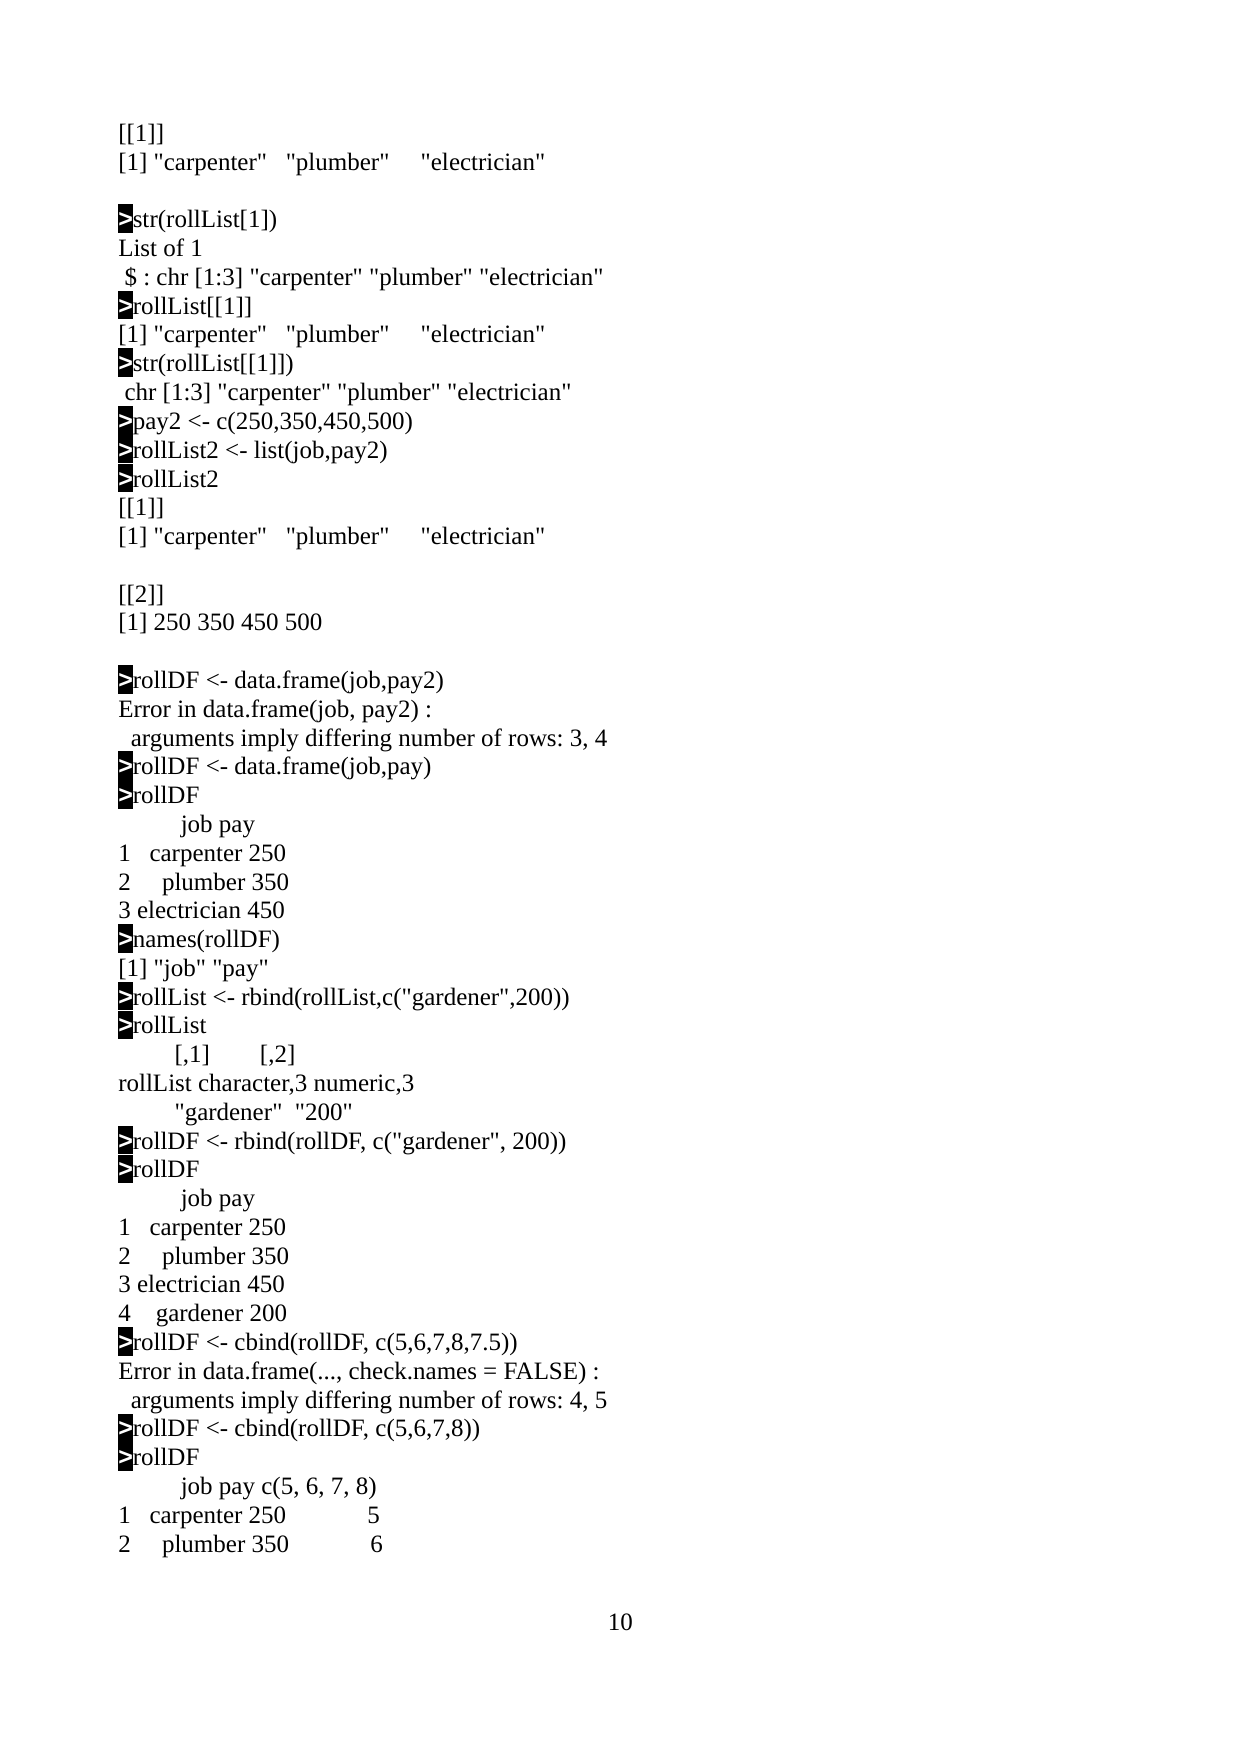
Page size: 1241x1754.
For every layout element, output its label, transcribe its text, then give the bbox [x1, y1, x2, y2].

text [1] 250 350 450 500 [118, 607, 1122, 636]
text 3 electrician 450 [118, 1269, 1122, 1298]
text 3 electrician 450 [118, 895, 1122, 924]
text >pay2 <- c(250,350,450,500) [118, 406, 1122, 435]
text 1 carpenter 250 [118, 1212, 1122, 1241]
text >rollDF <- cbind(rollDF, c(5,6,7,8,7.5)) [118, 1327, 1122, 1356]
text job pay [118, 1183, 1122, 1212]
text 1 carpenter 250 [118, 838, 1122, 867]
text >rollDF <- data.frame(job,pay2) [118, 665, 1122, 694]
text 2 plumber 350 6 [118, 1529, 1122, 1557]
text >str(rollList[[1]]) [118, 348, 1122, 377]
text 1 carpenter 250 5 [118, 1500, 1122, 1529]
text [1] "job" "pay" [118, 953, 1122, 982]
text arguments imply differing number of rows: 3, 4 [118, 723, 1122, 751]
text >rollDF [118, 780, 1122, 809]
text >rollDF <- data.frame(job,pay) [118, 751, 1122, 780]
text [1] "carpenter" "plumber" "electrician" [118, 521, 1122, 550]
text >rollDF <- rbind(rollDF, c("gardener", 200)) [118, 1126, 1122, 1154]
text "gardener" "200" [118, 1097, 1122, 1126]
text >rollList <- rbind(rollList,c("gardener",200)) [118, 982, 1122, 1011]
text Error in data.frame(..., check.names = FALSE) : [118, 1356, 1122, 1385]
text 2 plumber 350 [118, 867, 1122, 895]
text job pay [118, 809, 1122, 838]
text List of 1 [118, 233, 1122, 262]
text >rollList[[1]] [118, 291, 1122, 319]
text job pay c(5, 6, 7, 8) [118, 1471, 1122, 1500]
text >rollDF [118, 1154, 1122, 1183]
text arguments imply differing number of rows: 4, 5 [118, 1385, 1122, 1413]
text 2 plumber 350 [118, 1241, 1122, 1269]
text [[1]] [118, 492, 1122, 521]
text >rollList2 <- list(job,pay2) [118, 435, 1122, 464]
text >rollList [118, 1011, 1122, 1039]
text 4 gardener 200 [118, 1298, 1122, 1327]
text >rollList2 [118, 464, 1122, 492]
text >names(rollDF) [118, 924, 1122, 953]
text [[1]] [118, 118, 1122, 147]
text [1] "carpenter" "plumber" "electrician" [118, 319, 1122, 348]
text >rollDF [118, 1442, 1122, 1471]
text >str(rollList[1]) [118, 204, 1122, 233]
text Error in data.frame(job, pay2) : [118, 694, 1122, 723]
text chr [1:3] "carpenter" "plumber" "electrician" [118, 377, 1122, 406]
text rollList character,3 numeric,3 [118, 1068, 1122, 1097]
text $ : chr [1:3] "carpenter" "plumber" "electrician" [118, 262, 1122, 291]
text >rollDF <- cbind(rollDF, c(5,6,7,8)) [118, 1413, 1122, 1442]
text [[2]] [118, 579, 1122, 607]
text [1] "carpenter" "plumber" "electrician" [118, 147, 1122, 176]
text [,1] [,2] [118, 1039, 1122, 1068]
